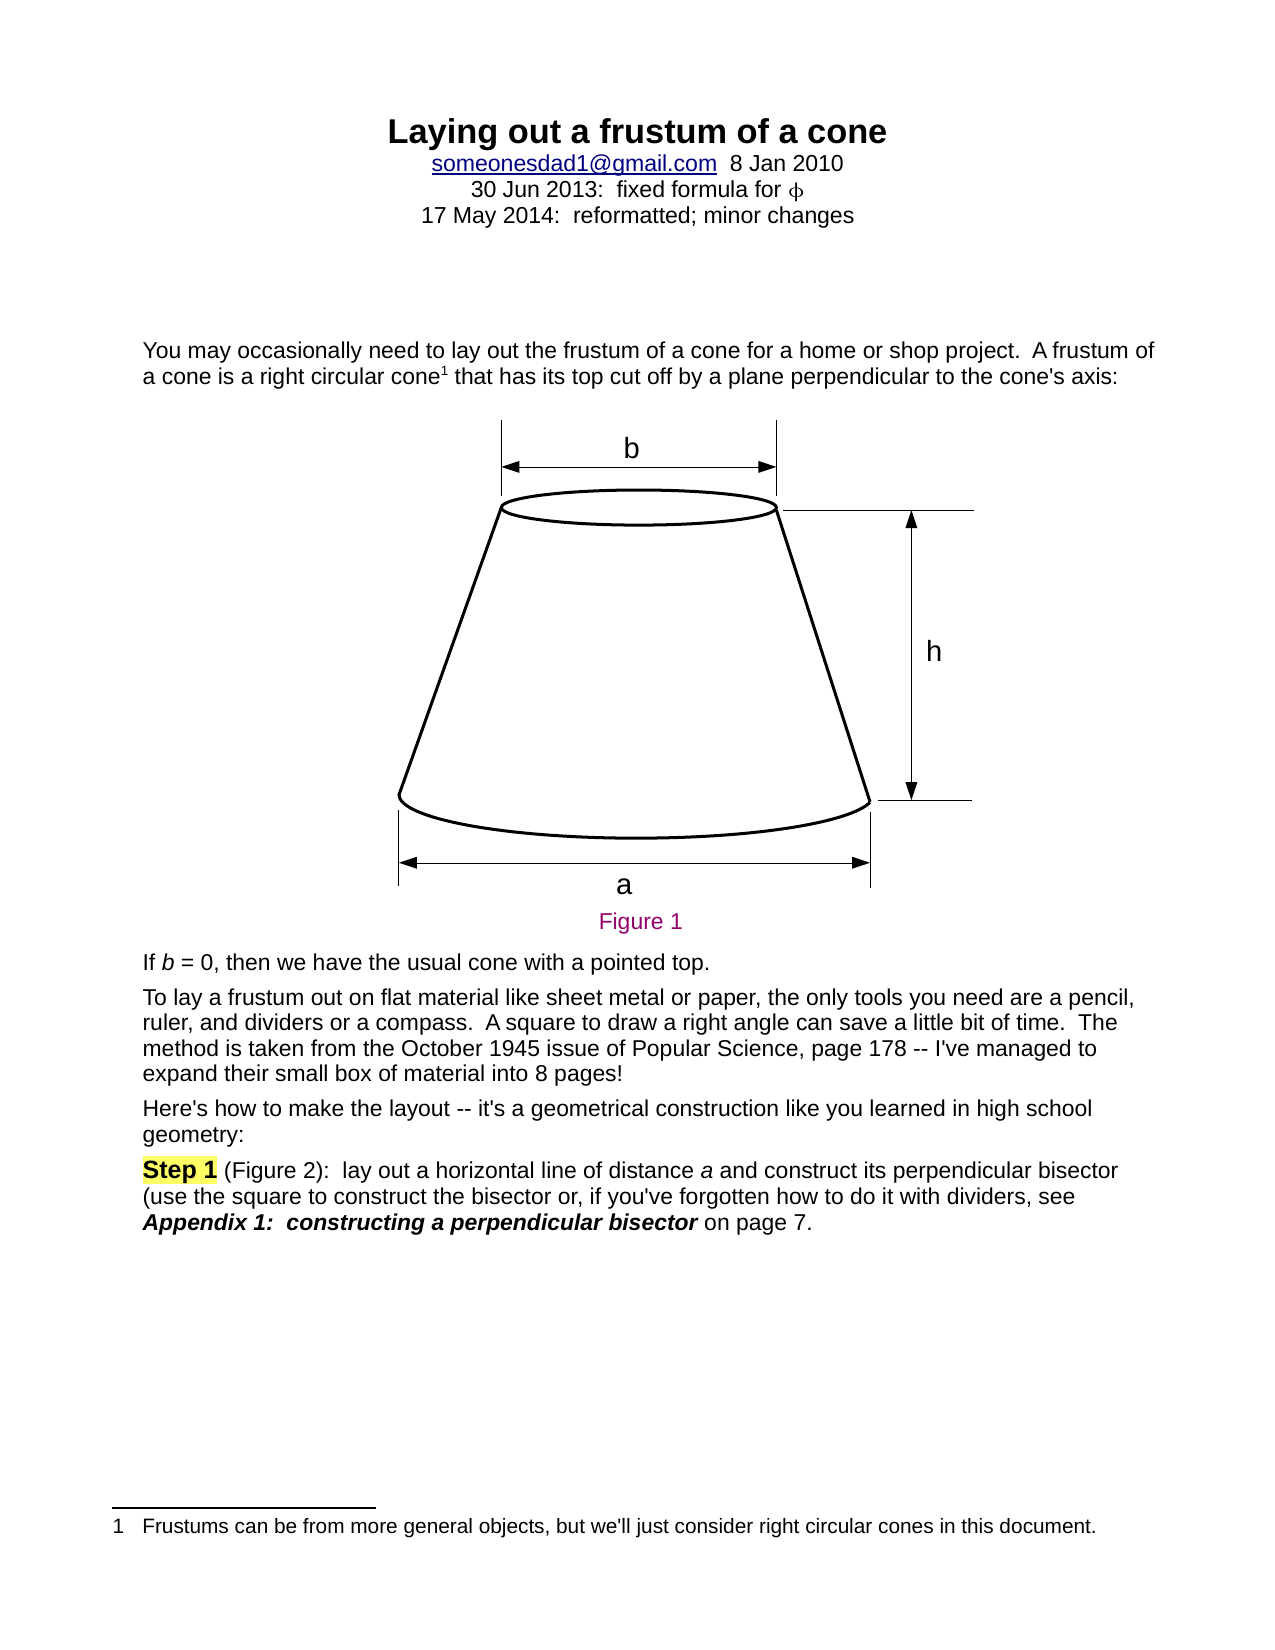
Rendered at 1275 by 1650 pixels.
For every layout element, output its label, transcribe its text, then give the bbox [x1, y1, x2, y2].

text You may occasionally need to lay out the frustum of a cone for a home or shop project. A frustum of a cone is a right circular cone that has its top cut off by a plane perpendicular to the cone's axis: [142, 338, 1162, 389]
title Laying out a frustum of a cone [112, 112, 1162, 151]
subtitle someonesdad1@gmail.com 8 Jan 2010 [112, 151, 1162, 177]
subtitle 17 May 2014: reformatted; minor changes [112, 202, 1162, 228]
subtitle 30 Jun 2013: fixed formula for [112, 177, 1162, 202]
text Figure 1 [224, 409, 1057, 935]
text If b = 0, then we have the usual cone with a pointed top. [142, 397, 1162, 975]
text Step 1 (Figure 2): lay out a horizontal line of distance a and construct its perpendicular bisector (use the square to construct the bisector or, if you've forgotten how to do it with dividers, see Appendix 1: constructing a perpendicular bisector on page 7. [142, 1156, 1162, 1235]
text To lay a frustum out on flat material like sheet metal or paper, the only tools you need are a pencil, ruler, and dividers or a compass. A square to draw a right angle can save a little bit of time. The method is taken from the October 1945 issue of Popular Science, page 178 -- I've managed to expand their small box of material into 8 pages! [142, 984, 1162, 1087]
text Frustums can be from more general objects, but we'll just consider right circular cones in this document. [112, 1514, 1162, 1537]
text Here's how to make the layout -- it's a geometrical construction like you learned in high school geometry: [142, 1096, 1162, 1147]
